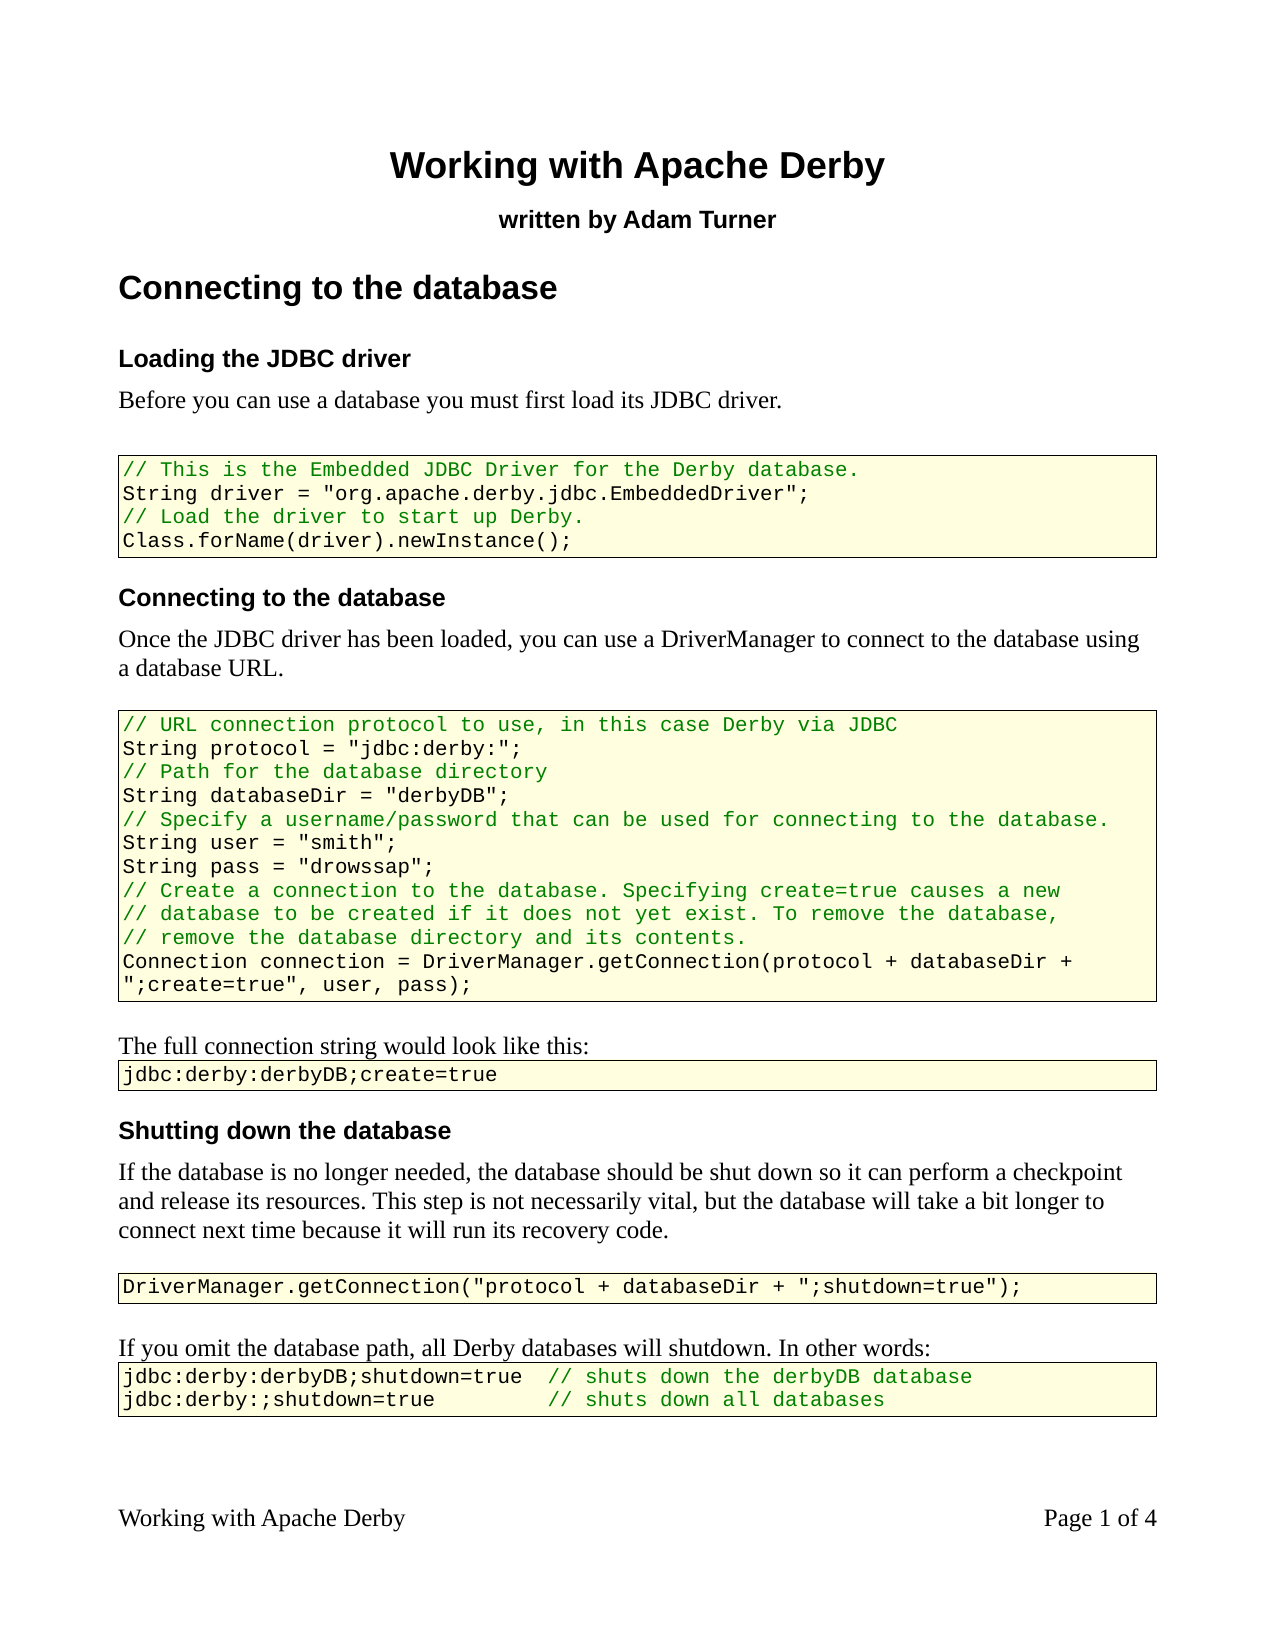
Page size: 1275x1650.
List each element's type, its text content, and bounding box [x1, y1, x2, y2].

subtitle Loading the JDBC driver [118, 344, 1157, 372]
text jdbc:derby:;shutdown=true // shuts down all databases [119, 1385, 1156, 1416]
text Once the JDBC driver has been loaded, you can use a DriverManager to connect to the database using a database URL. [118, 624, 1157, 681]
text // Specify a username/password that can be used for connecting to the database. [119, 805, 1156, 828]
title Working with Apache Derby [118, 143, 1157, 186]
text DriverManager.getConnection("protocol + databaseDir + ";shutdown=true"); [119, 1274, 1156, 1303]
text // URL connection protocol to use, in this case Derby via JDBC [119, 711, 1156, 734]
text String databaseDir = "derbyDB"; [119, 781, 1156, 805]
text String pass = "drowssap"; [119, 852, 1156, 876]
text If you omit the database path, all Derby databases will shutdown. In other words: [118, 1333, 1157, 1362]
text Connection connection = DriverManager.getConnection(protocol + databaseDir + ";create=true", user, pass); [119, 947, 1156, 1001]
subtitle written by Adam Turner [118, 205, 1157, 233]
text The full connection string would look like this: [118, 1031, 1157, 1059]
text // database to be created if it does not yet exist. To remove the database, [119, 899, 1156, 923]
text // Path for the database directory [119, 757, 1156, 781]
text jdbc:derby:derbyDB;create=true [119, 1061, 1156, 1090]
subtitle Connecting to the database [118, 267, 1157, 306]
text Class.forName(driver).newInstance(); [119, 526, 1156, 557]
text String user = "smith"; [119, 828, 1156, 852]
text If the database is no longer needed, the database should be shut down so it can perform a checkpoint and release its resources. This step is not necessarily vital, but the database will take a bit longer to connect next time because it will run its recovery code. [118, 1157, 1157, 1244]
text String protocol = "jdbc:derby:"; [119, 734, 1156, 757]
text jdbc:derby:derbyDB;shutdown=true // shuts down the derbyDB database [119, 1363, 1156, 1385]
text String driver = "org.apache.derby.jdbc.EmbeddedDriver"; [119, 478, 1156, 502]
text // Load the driver to start up Derby. [119, 502, 1156, 526]
text Before you can use a database you must first load its JDBC driver. [118, 385, 1157, 414]
subtitle Connecting to the database [118, 583, 1157, 611]
text // remove the database directory and its contents. [119, 923, 1156, 947]
text // This is the Embedded JDBC Driver for the Derby database. [119, 456, 1156, 478]
subtitle Shutting down the database [118, 1116, 1157, 1145]
text // Create a connection to the database. Specifying create=true causes a new [119, 876, 1156, 899]
